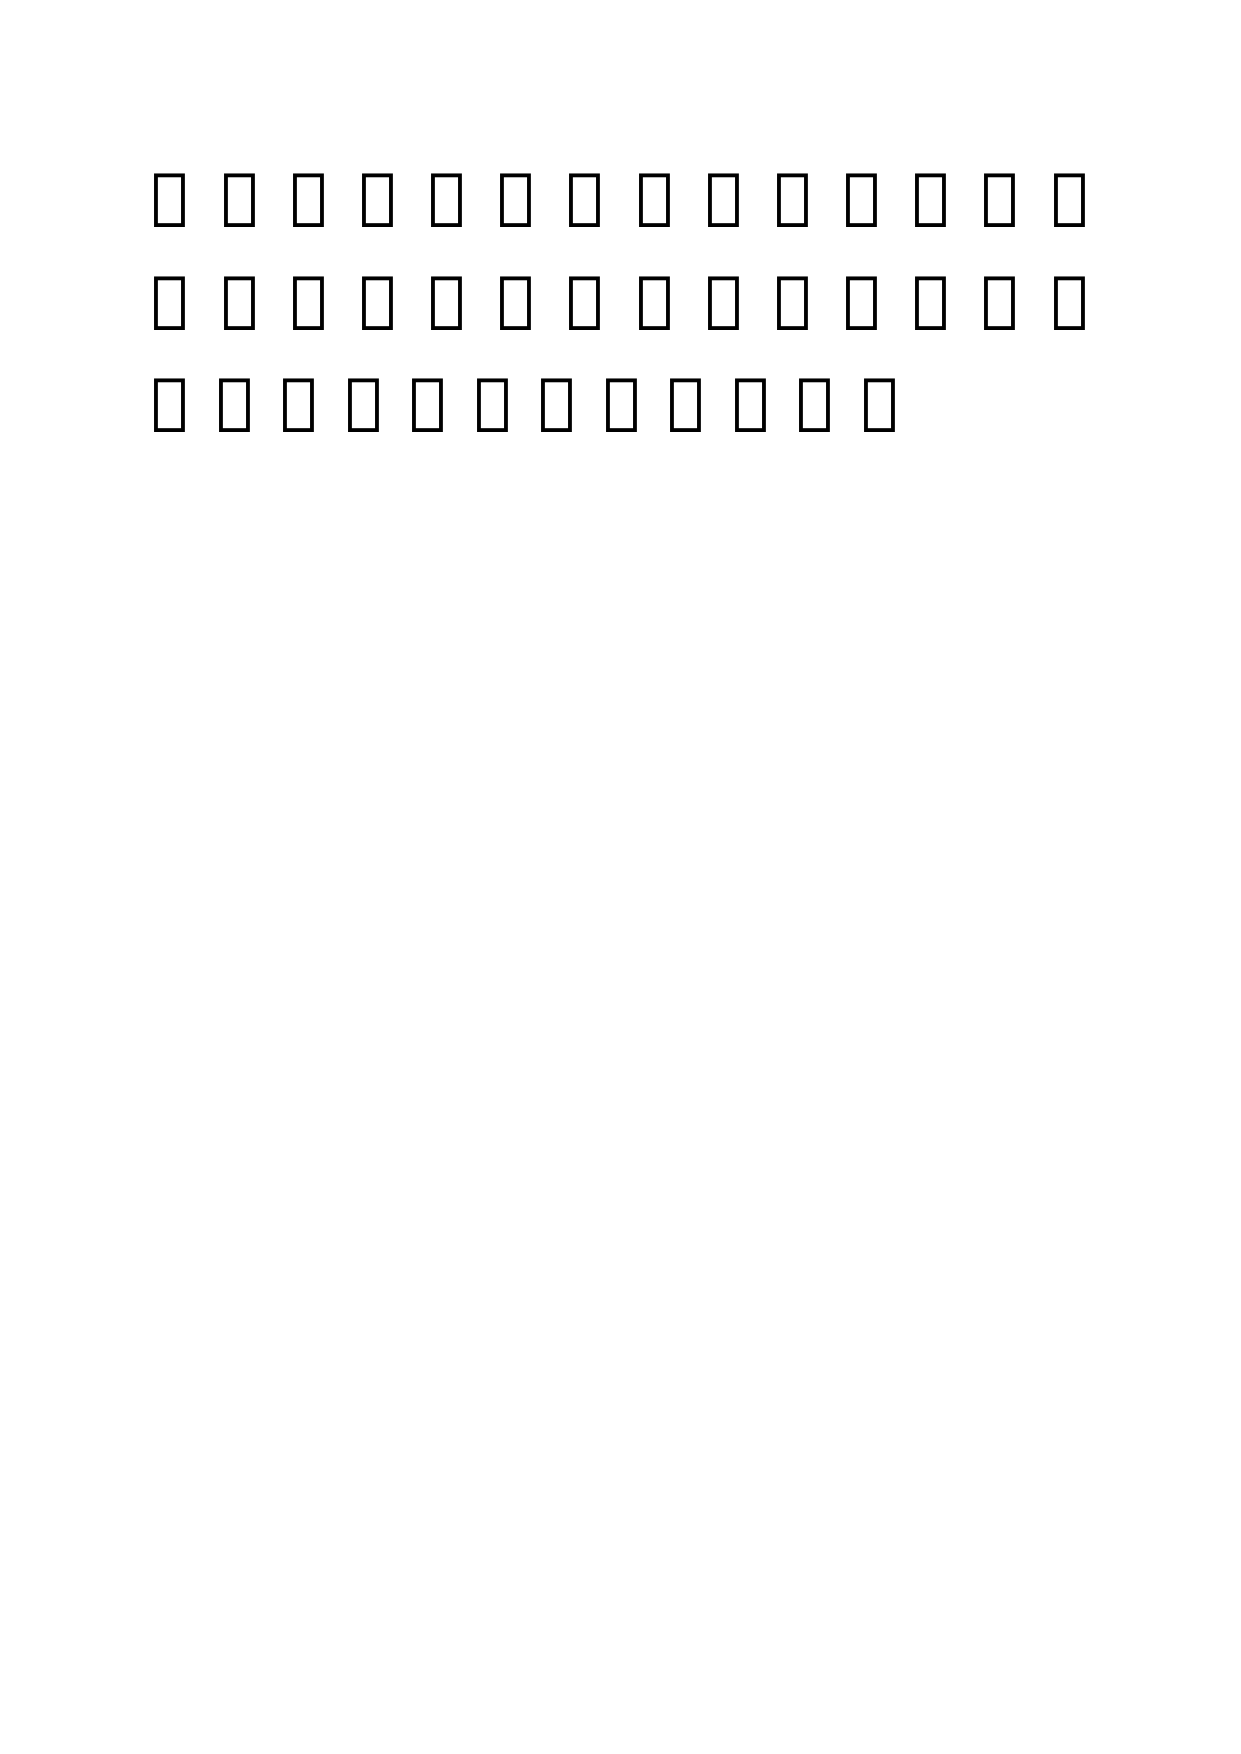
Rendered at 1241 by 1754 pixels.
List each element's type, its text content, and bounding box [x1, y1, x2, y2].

text 󳹶 󳹷 󳹸 󳹹 󳹺 󳹻 󳹼 󳹽 󳹾 󳹿 󳺀 󳺁 󳺂 󳺃 󳺄 󳺅 󳺆 󳺇 󳺈 󳺉 󳺊 󳺋 󳺌 󳺍 󳺎 󳺏 󳺐 󳺑 󳺒 󳺓 󳺔 󳺕 󳺖 󳺗 󳺘 󳺙 󳺚 󳺛 󳺜 󳺝 [148, 148, 1092, 454]
